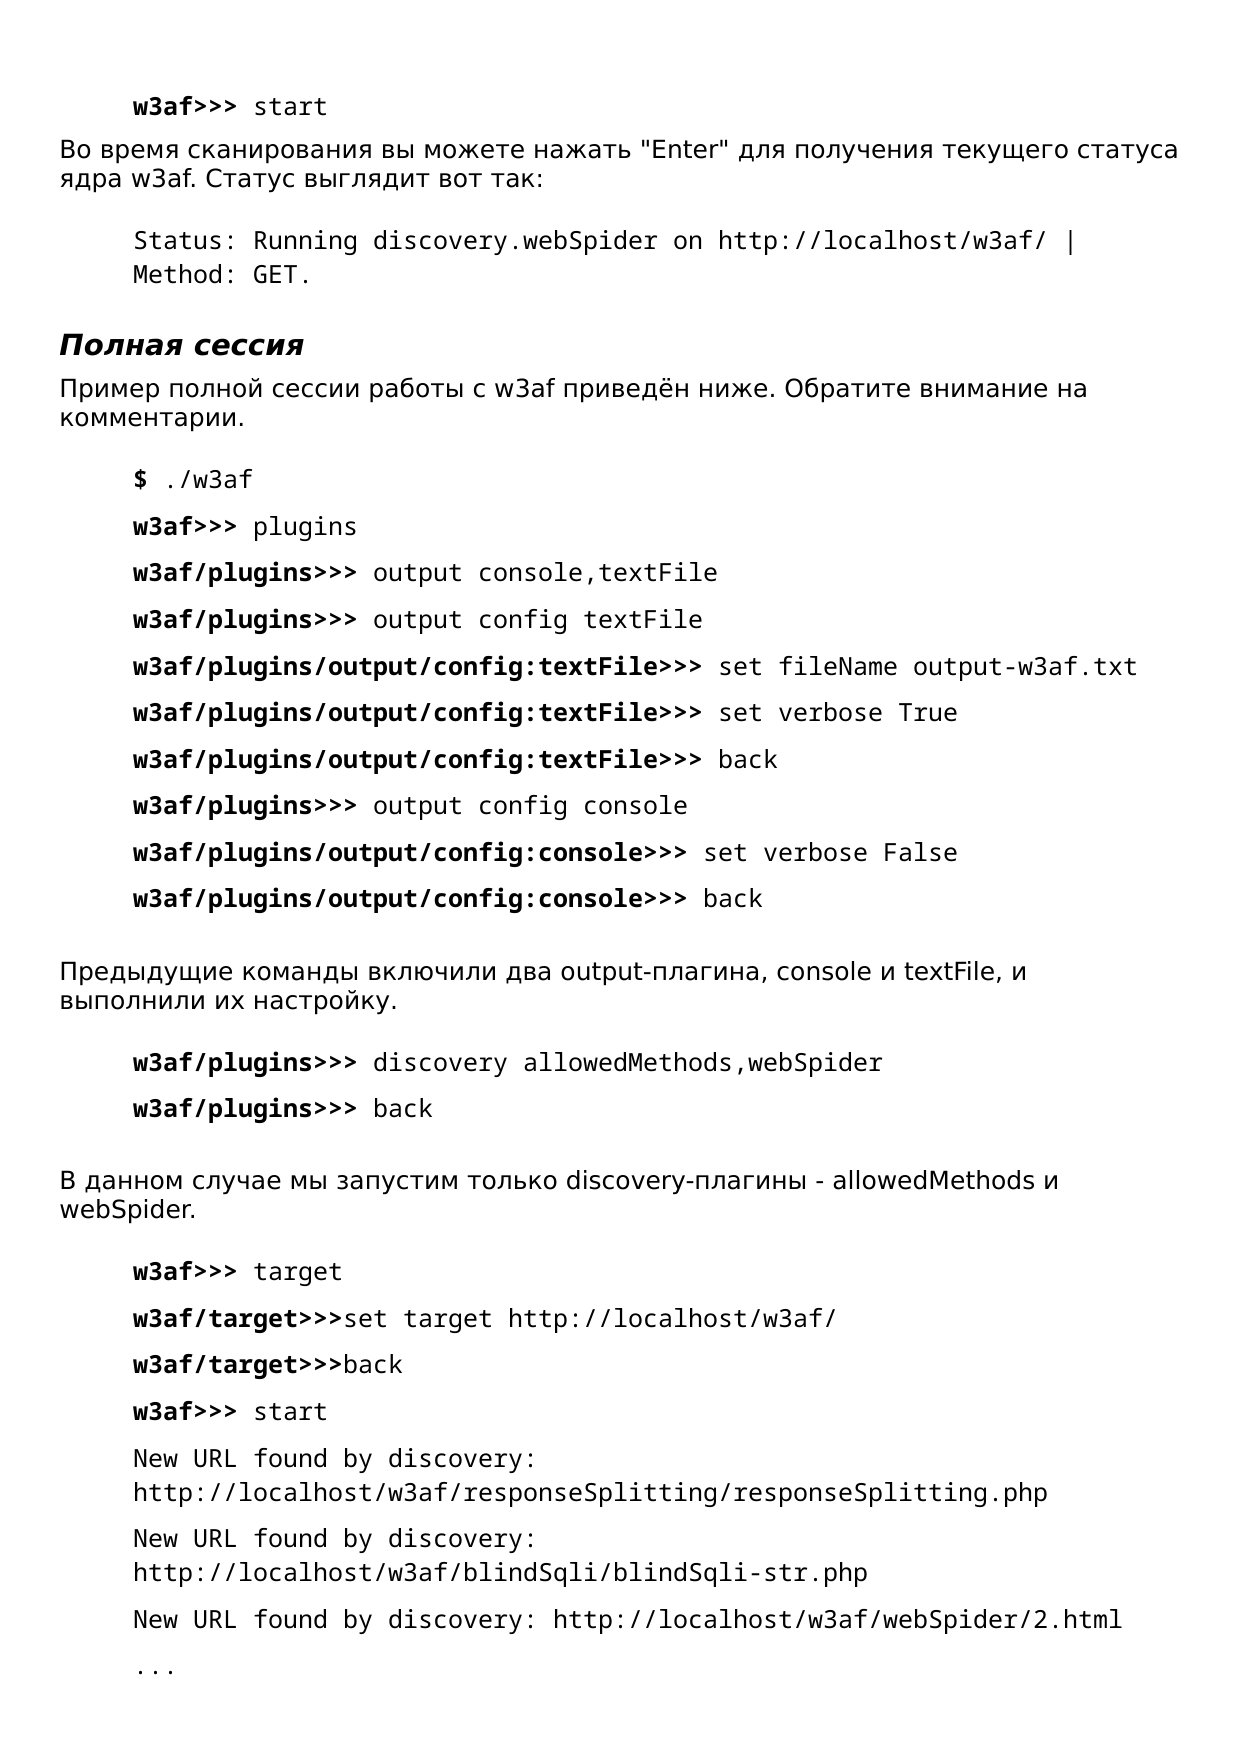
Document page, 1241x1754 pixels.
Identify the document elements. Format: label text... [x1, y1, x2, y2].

text w3af>>> start [133, 88, 1181, 122]
text w3af>>> target [133, 1254, 1181, 1288]
text ... [133, 1648, 1181, 1682]
text New URL found by discovery: http://localhost/w3af/blindSqli/blindSqli-str.php [133, 1521, 1181, 1589]
text w3af/plugins>>> discovery allowedMethods,webSpider [133, 1044, 1181, 1078]
text w3af/target>>>set target http://localhost/w3af/ [133, 1301, 1181, 1334]
text w3af/plugins/output/config:textFile>>> set fileName output-w3af.txt [133, 648, 1181, 682]
text w3af/plugins/output/config:console>>> set verbose False [133, 834, 1181, 868]
text w3af>>> start [133, 1394, 1181, 1428]
text w3af/plugins/output/config:textFile>>> back [133, 741, 1181, 775]
text New URL found by discovery: http://localhost/w3af/webSpider/2.html [133, 1601, 1181, 1636]
text w3af/plugins/output/config:console>>> back [133, 881, 1181, 915]
text В данном случае мы запустим только discovery-плагины - allowedMethods и webSpider. [59, 1166, 1181, 1225]
text w3af/plugins/output/config:textFile>>> set verbose True [133, 695, 1181, 729]
text Status: Running discovery.webSpider on http://localhost/w3af/ | Method: GET. [133, 222, 1181, 290]
text w3af/plugins>>> back [133, 1091, 1181, 1125]
subtitle Полная сессия [59, 328, 1181, 362]
text w3af/plugins>>> output config console [133, 788, 1181, 822]
text w3af/plugins>>> output config textFile [133, 602, 1181, 636]
text Пример полной сессии работы с w3af приведён ниже. Обратите внимание на комментарии. [59, 374, 1181, 433]
text w3af/plugins>>> output console,textFile [133, 555, 1181, 589]
text w3af>>> plugins [133, 508, 1181, 542]
text $ ./w3af [133, 462, 1181, 496]
text New URL found by discovery: http://localhost/w3af/responseSplitting/responseSplitting.php [133, 1440, 1181, 1508]
text w3af/target>>>back [133, 1347, 1181, 1381]
text Предыдущие команды включили два output-плагина, console и textFile, и выполнили их настройку. [59, 957, 1181, 1015]
text Во время сканирования вы можете нажать "Enter" для получения текущего статуса ядра w3af. Статус выглядит вот так: [59, 135, 1181, 193]
